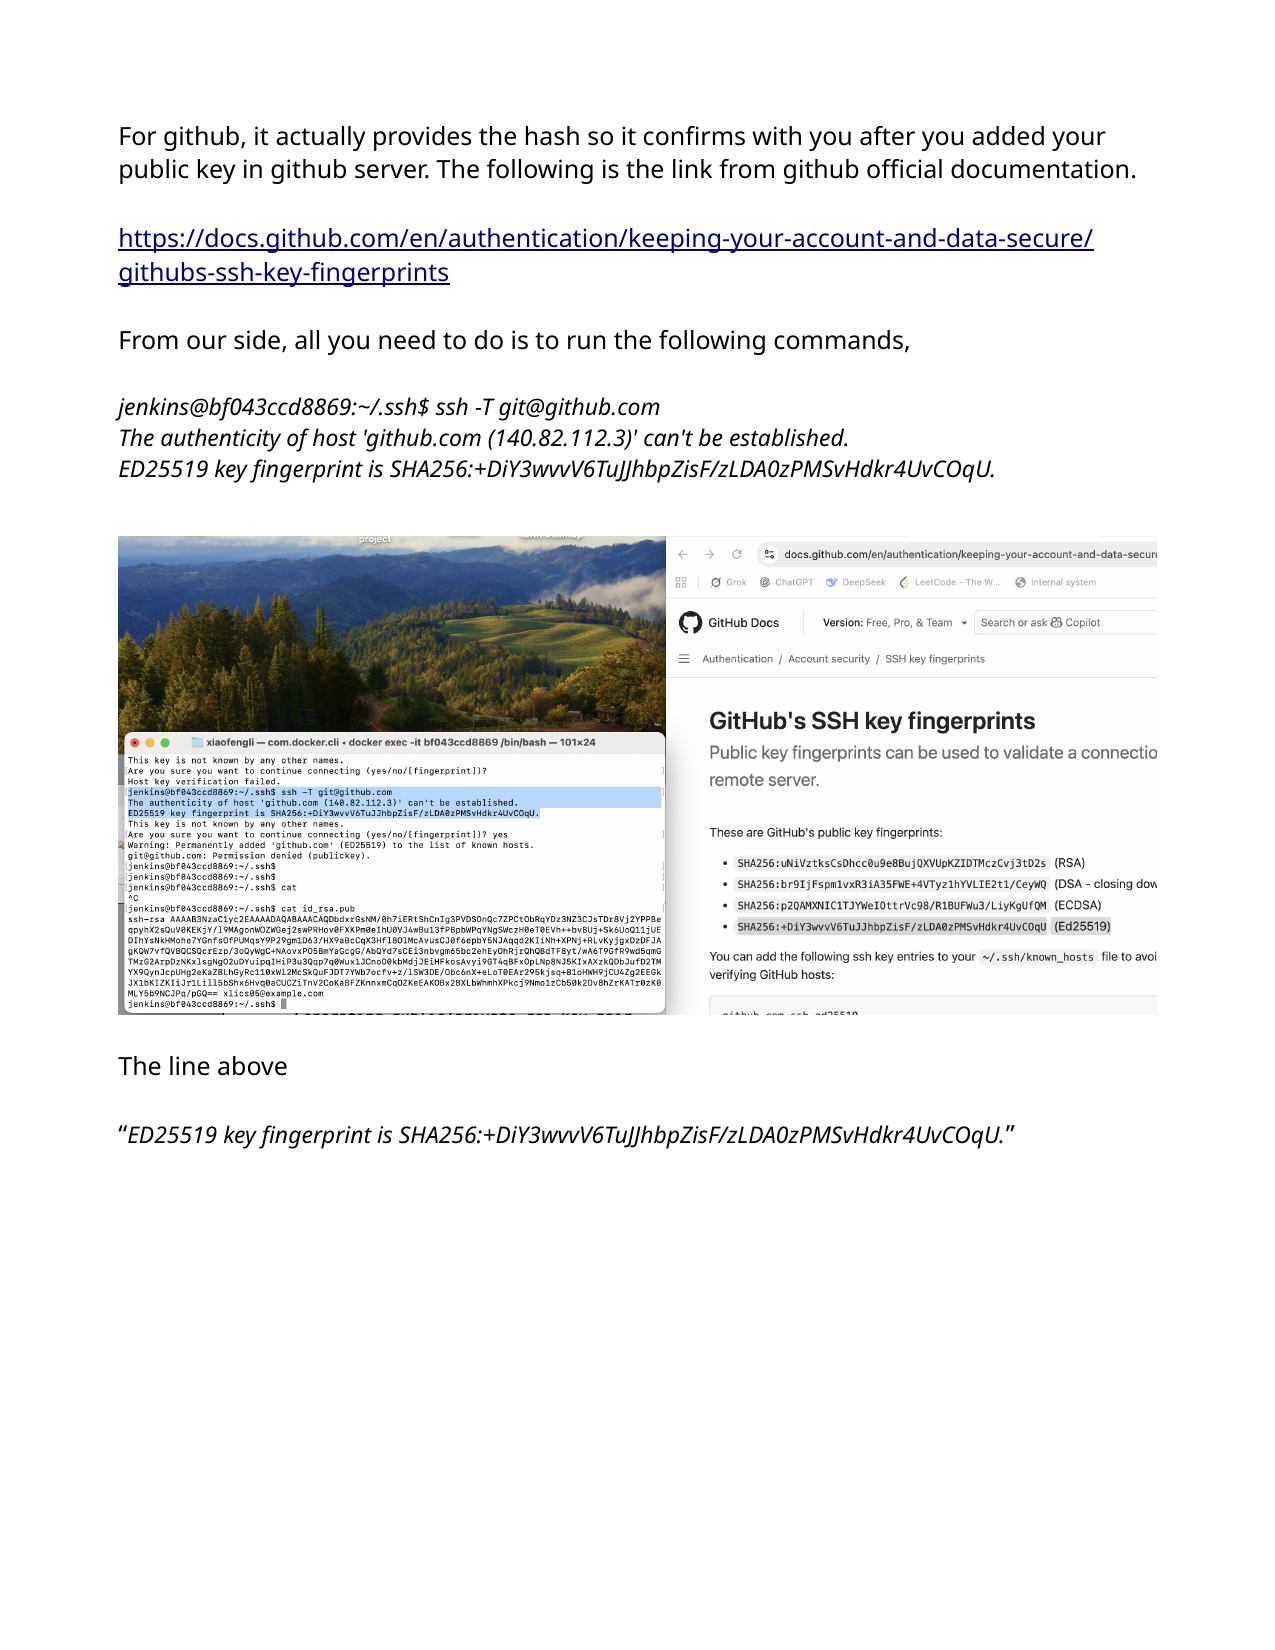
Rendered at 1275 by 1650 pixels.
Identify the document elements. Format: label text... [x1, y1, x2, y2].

text From our side, all you need to do is to run the following commands, [118, 322, 1157, 357]
text jenkins@bf043ccd8869:~/.ssh$ ssh -T git@github.com [118, 391, 1157, 422]
text The line above [118, 1048, 1157, 1082]
text “ED25519 key fingerprint is SHA256:+DiY3wvvV6TuJJhbpZisF/zLDA0zPMSvHdkr4UvCOqU.” [118, 1116, 1157, 1150]
picture [118, 536, 1157, 1015]
text https://docs.github.com/en/authentication/keeping-your-account-and-data-secure/githubs-ssh-key-fingerprints [118, 220, 1157, 288]
text The authenticity of host 'github.com (140.82.112.3)' can't be established. [118, 422, 1157, 453]
text For github, it actually provides the hash so it confirms with you after you added your public key in github server. The following is the link from github official documentation. [118, 118, 1157, 186]
text ED25519 key fingerprint is SHA256:+DiY3wvvV6TuJJhbpZisF/zLDA0zPMSvHdkr4UvCOqU. [118, 453, 1157, 484]
